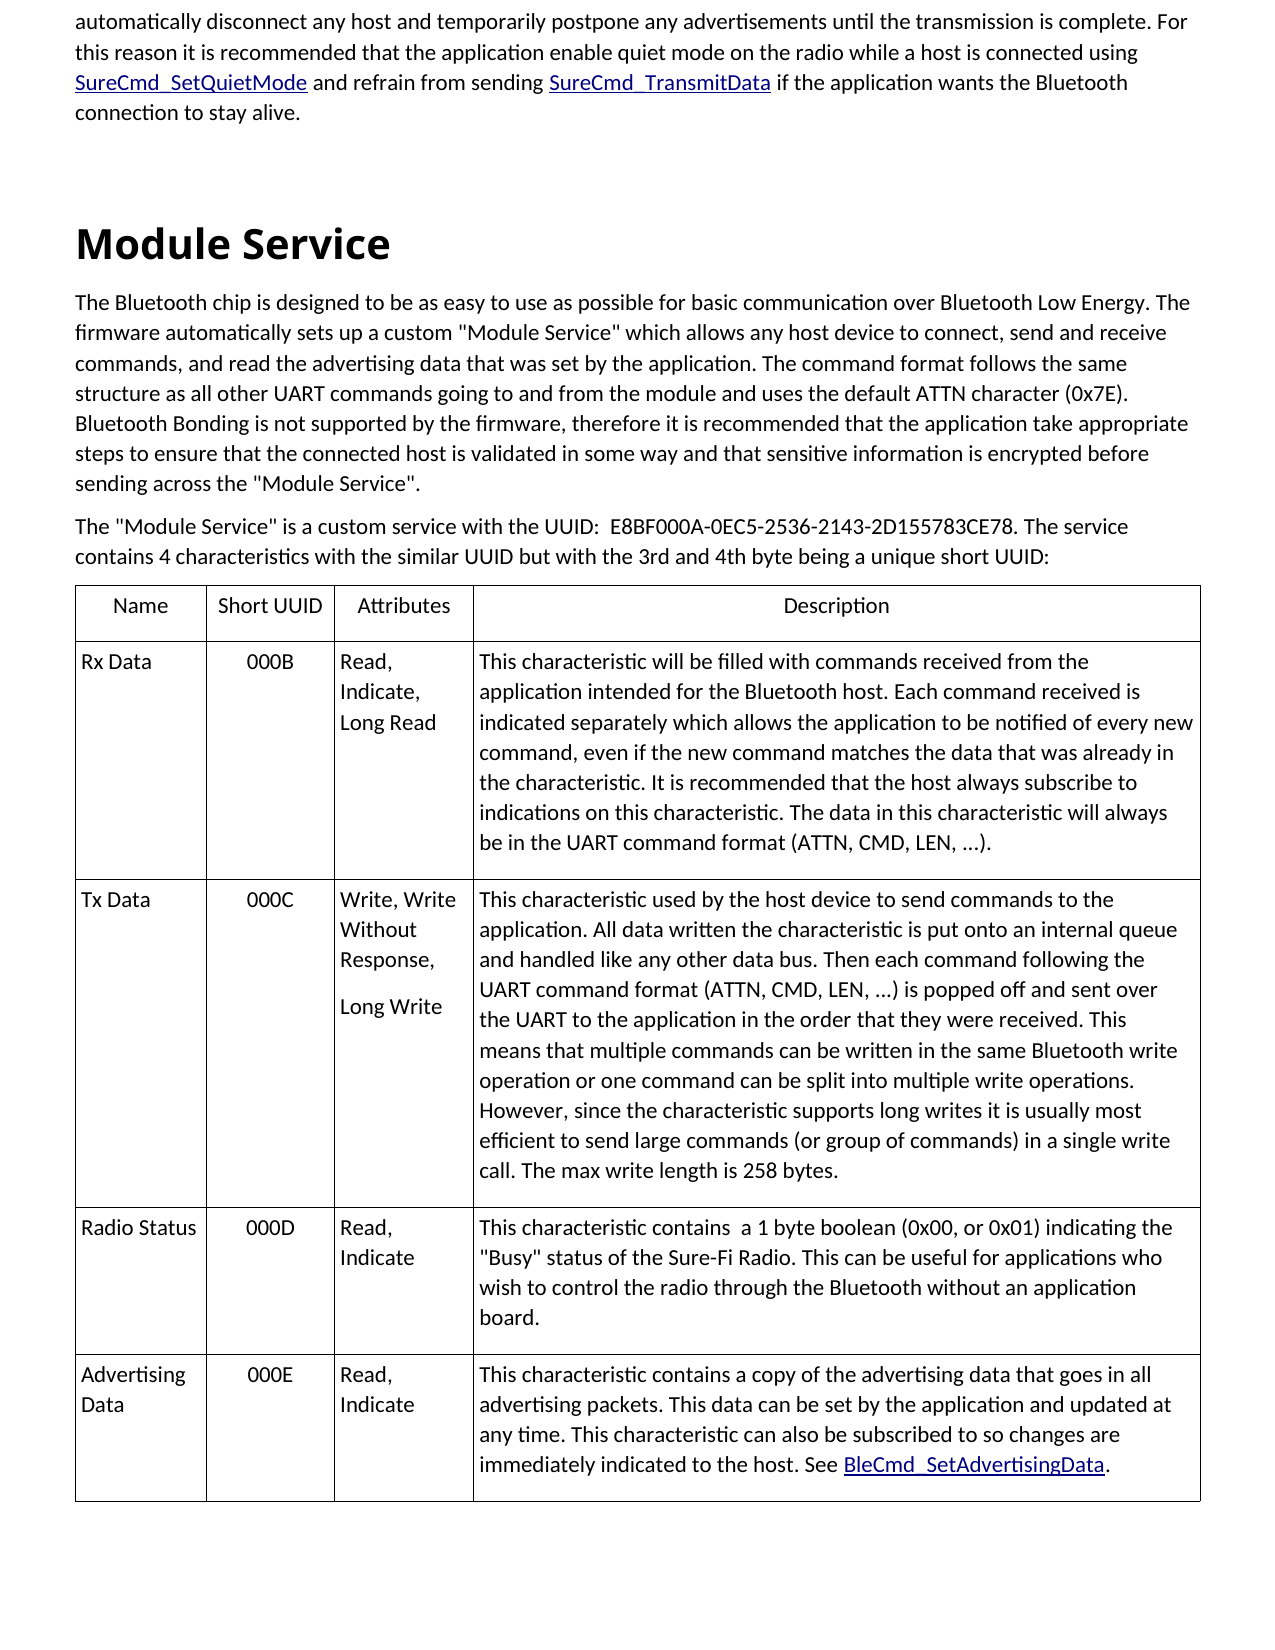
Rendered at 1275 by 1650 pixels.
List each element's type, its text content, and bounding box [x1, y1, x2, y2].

table_cell This characteristic contains a 1 byte boolean (0x00, or 0x01) indicating the "Busy" status of the Sure-Fi Radio. This can be useful for applications who wish to control the radio through the Bluetooth without an application board. [474, 1208, 1200, 1354]
text The Bluetooth chip is designed to be as easy to use as possible for basic communication over Bluetooth Low Energy. The firmware automatically sets up a custom "Module Service" which allows any host device to connect, send and receive commands, and read the advertising data that was set by the application. The command format follows the same structure as all other UART commands going to and from the module and uses the default ATTN character (0x7E). Bluetooth Bonding is not supported by the firmware, therefore it is recommended that the application take appropriate steps to ensure that the connected host is validated in some way and that sensitive information is encrypted before sending across the "Module Service". [75, 288, 1200, 498]
table_cell This characteristic used by the host device to send commands to the application. All data written the characteristic is put onto an internal queue and handled like any other data bus. Then each command following the UART command format (ATTN, CMD, LEN, ...) is popped off and sent over the UART to the application in the order that they were received. This means that multiple commands can be written in the same Bluetooth write operation or one command can be split into multiple write operations. However, since the characteristic supports long writes it is usually most efficient to send large commands (or group of commands) in a single write call. The max write length is 258 bytes. [474, 880, 1200, 1207]
table_header Name [76, 586, 206, 641]
table_cell 000E [207, 1355, 334, 1501]
table_cell Advertising Data [76, 1355, 206, 1501]
text The "Module Service" is a custom service with the UUID: E8BF000A-0EC5-2536-2143-2D155783CE78. The service contains 4 characteristics with the similar UUID but with the 3rd and 4th byte being a unique short UUID: [75, 512, 1200, 571]
text Module Service [75, 214, 1200, 271]
table_header Attributes [335, 586, 473, 641]
table_cell Tx Data [76, 880, 206, 1207]
table_cell Radio Status [76, 1208, 206, 1354]
table_cell Read, Indicate [335, 1208, 473, 1354]
table_cell Write, Write Without Response, Long Write [335, 880, 473, 1207]
table_cell Read, Indicate, Long Read [335, 642, 473, 879]
table_cell Rx Data [76, 642, 206, 879]
table_cell 000C [207, 880, 334, 1207]
table_cell Read, Indicate [335, 1355, 473, 1501]
table_cell 000B [207, 642, 334, 879]
table_cell This characteristic contains a copy of the advertising data that goes in all advertising packets. This data can be set by the application and updated at any time. This characteristic can also be subscribed to so changes are immediately indicated to the host. See BleCmd_SetAdvertisingData. [474, 1355, 1200, 1501]
table_cell This characteristic will be filled with commands received from the application intended for the Bluetooth host. Each command received is indicated separately which allows the application to be notified of every new command, even if the new command matches the data that was already in the characteristic. It is recommended that the host always subscribe to indications on this characteristic. The data in this characteristic will always be in the UART command format (ATTN, CMD, LEN, ...). [474, 642, 1200, 879]
table_header Short UUID [207, 586, 334, 641]
table_header Description [474, 586, 1200, 641]
table_cell 000D [207, 1208, 334, 1354]
text automatically disconnect any host and temporarily postpone any advertisements until the transmission is complete. For this reason it is recommended that the application enable quiet mode on the radio while a host is connected using SureCmd_SetQuietMode and refrain from sending SureCmd_TransmitData if the application wants the Bluetooth connection to stay alive. [75, 7, 1200, 126]
